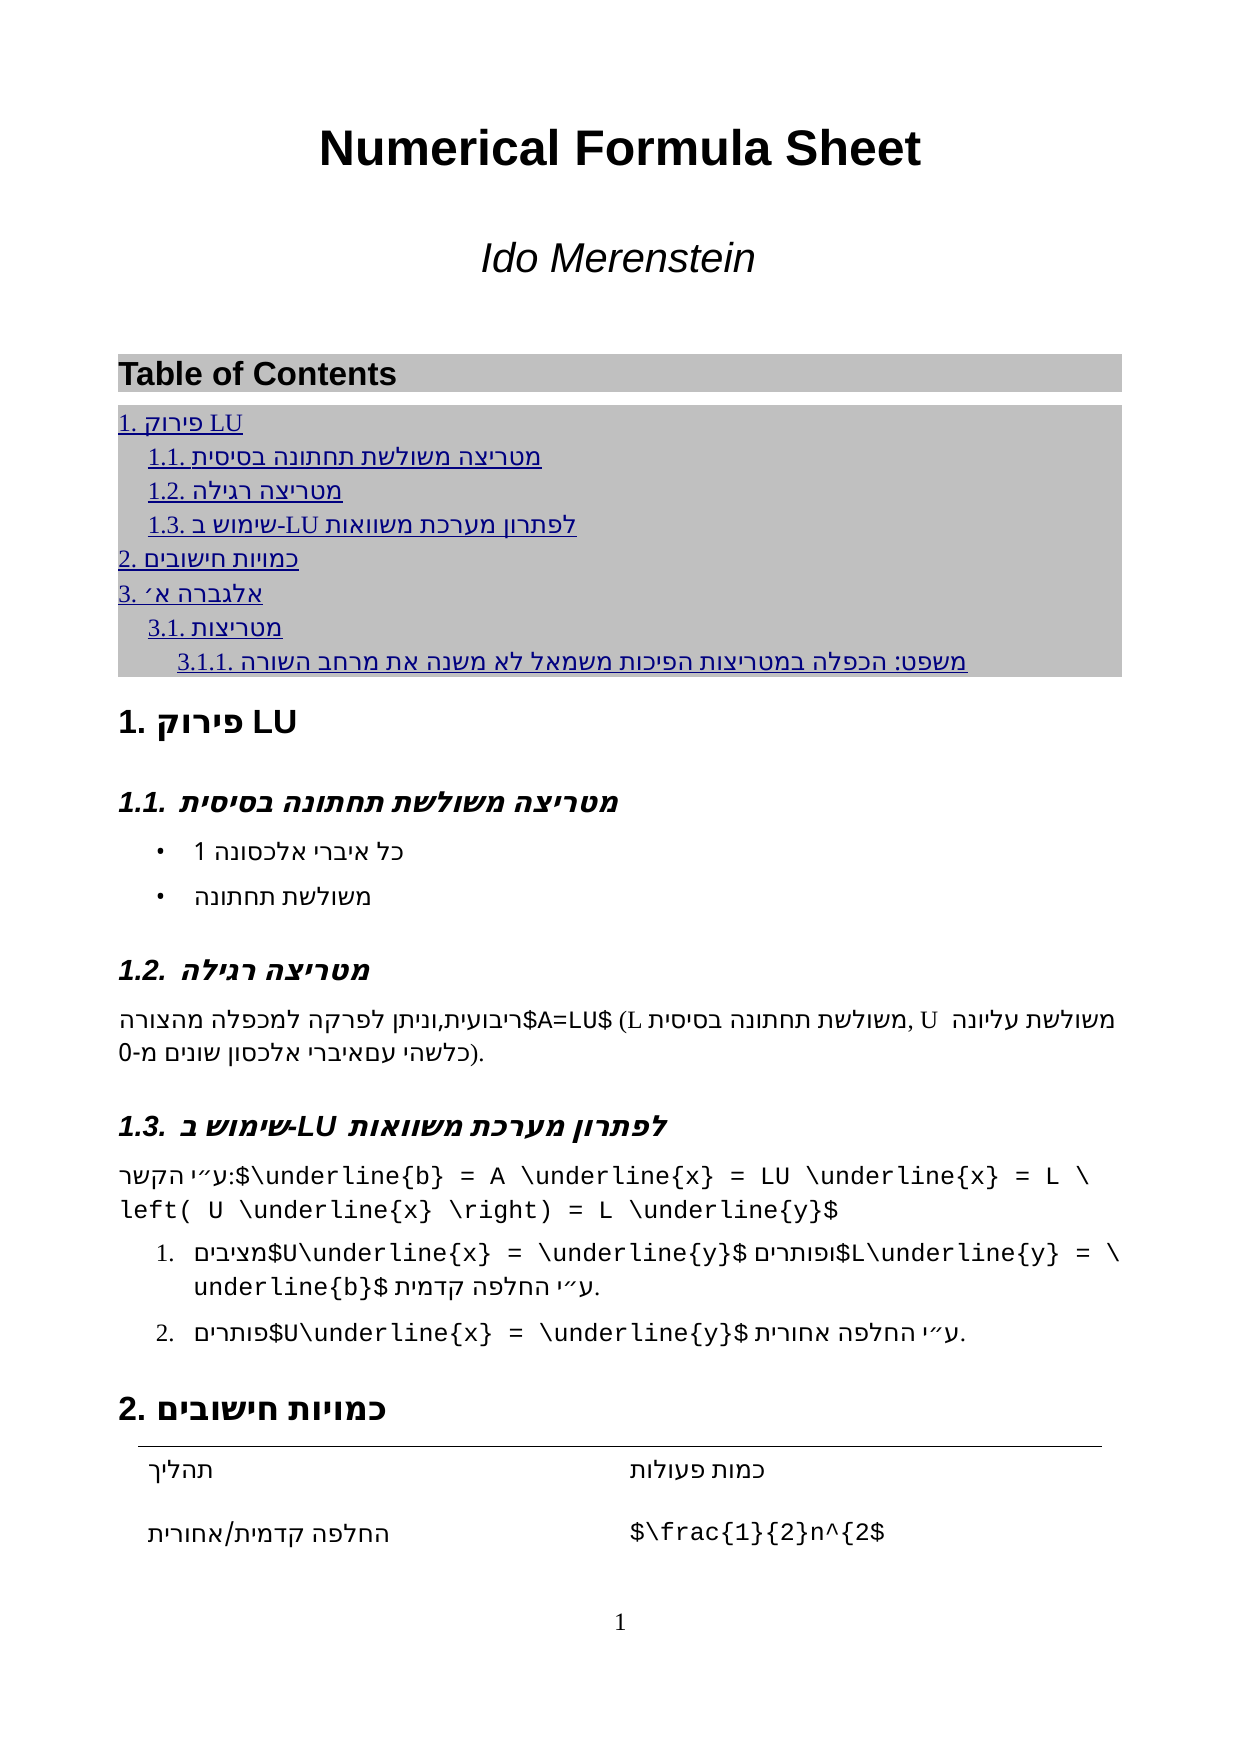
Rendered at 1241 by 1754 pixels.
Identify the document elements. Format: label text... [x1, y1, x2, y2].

subtitle פירוק LU [118, 702, 1122, 748]
subtitle Ido Merenstein [118, 233, 1122, 281]
text 3. אלגברה א׳ [118, 575, 1122, 609]
text 1.2. מטריצה רגילה [148, 473, 1122, 507]
text 2. כמויות חישובים [118, 541, 1122, 575]
title Numerical Formula Sheet [118, 118, 1122, 176]
text ריבועית,וניתן לפרקה למכפלה מהצורה$A=LU$ (L משולשת תחתונה בסיסית, U משולשת עליונה כלשהי עםאיברי אלכסון שונים מ-0). [118, 1005, 1122, 1072]
text 1.1. מטריצה משולשת תחתונה בסיסית [148, 439, 1122, 473]
list משולשת תחתונה [156, 883, 1122, 916]
text 3.1.1. משפט: הכפלה במטריצות הפיכות משמאל לא משנה את מרחב השורה [177, 643, 1122, 677]
table_header כמות פעולות [620, 1447, 1102, 1510]
table_cell החלפה קדמית/אחורית [138, 1510, 620, 1574]
text 3.1. מטריצות [148, 609, 1122, 643]
subtitle כמויות חישובים [118, 1389, 1122, 1434]
list כל איברי אלכסונה 1 [156, 837, 1122, 870]
text 1.3. שימוש ב-LU לפתרון מערכת משוואות [148, 507, 1122, 541]
text 1. פירוק LU [118, 405, 1122, 439]
list פותרים$U\underline{x} = \underline{y}$ ע״י החלפה אחורית. [156, 1318, 1122, 1351]
subtitle מטריצה רגילה [118, 953, 1122, 992]
list מציבים$U\underline{x} = \underline{y}$ ופותרים$L\underline{y} = \underline{b}$ ע״י החלפה קדמית. [156, 1238, 1122, 1305]
table_header תהליך [138, 1447, 620, 1510]
text ע״י הקשר:$\underline{b} = A \underline{x} = LU \underline{x} = L \left( U \underline{x} \right) = L \underline{y}$ [118, 1161, 1122, 1226]
subtitle Table of Contents [118, 354, 1122, 392]
subtitle מטריצה משולשת תחתונה בסיסית [118, 785, 1122, 824]
subtitle שימוש ב-LU לפתרון מערכת משוואות [118, 1109, 1122, 1149]
table_cell $\frac{1}{2}n^{2$ [620, 1510, 1102, 1574]
